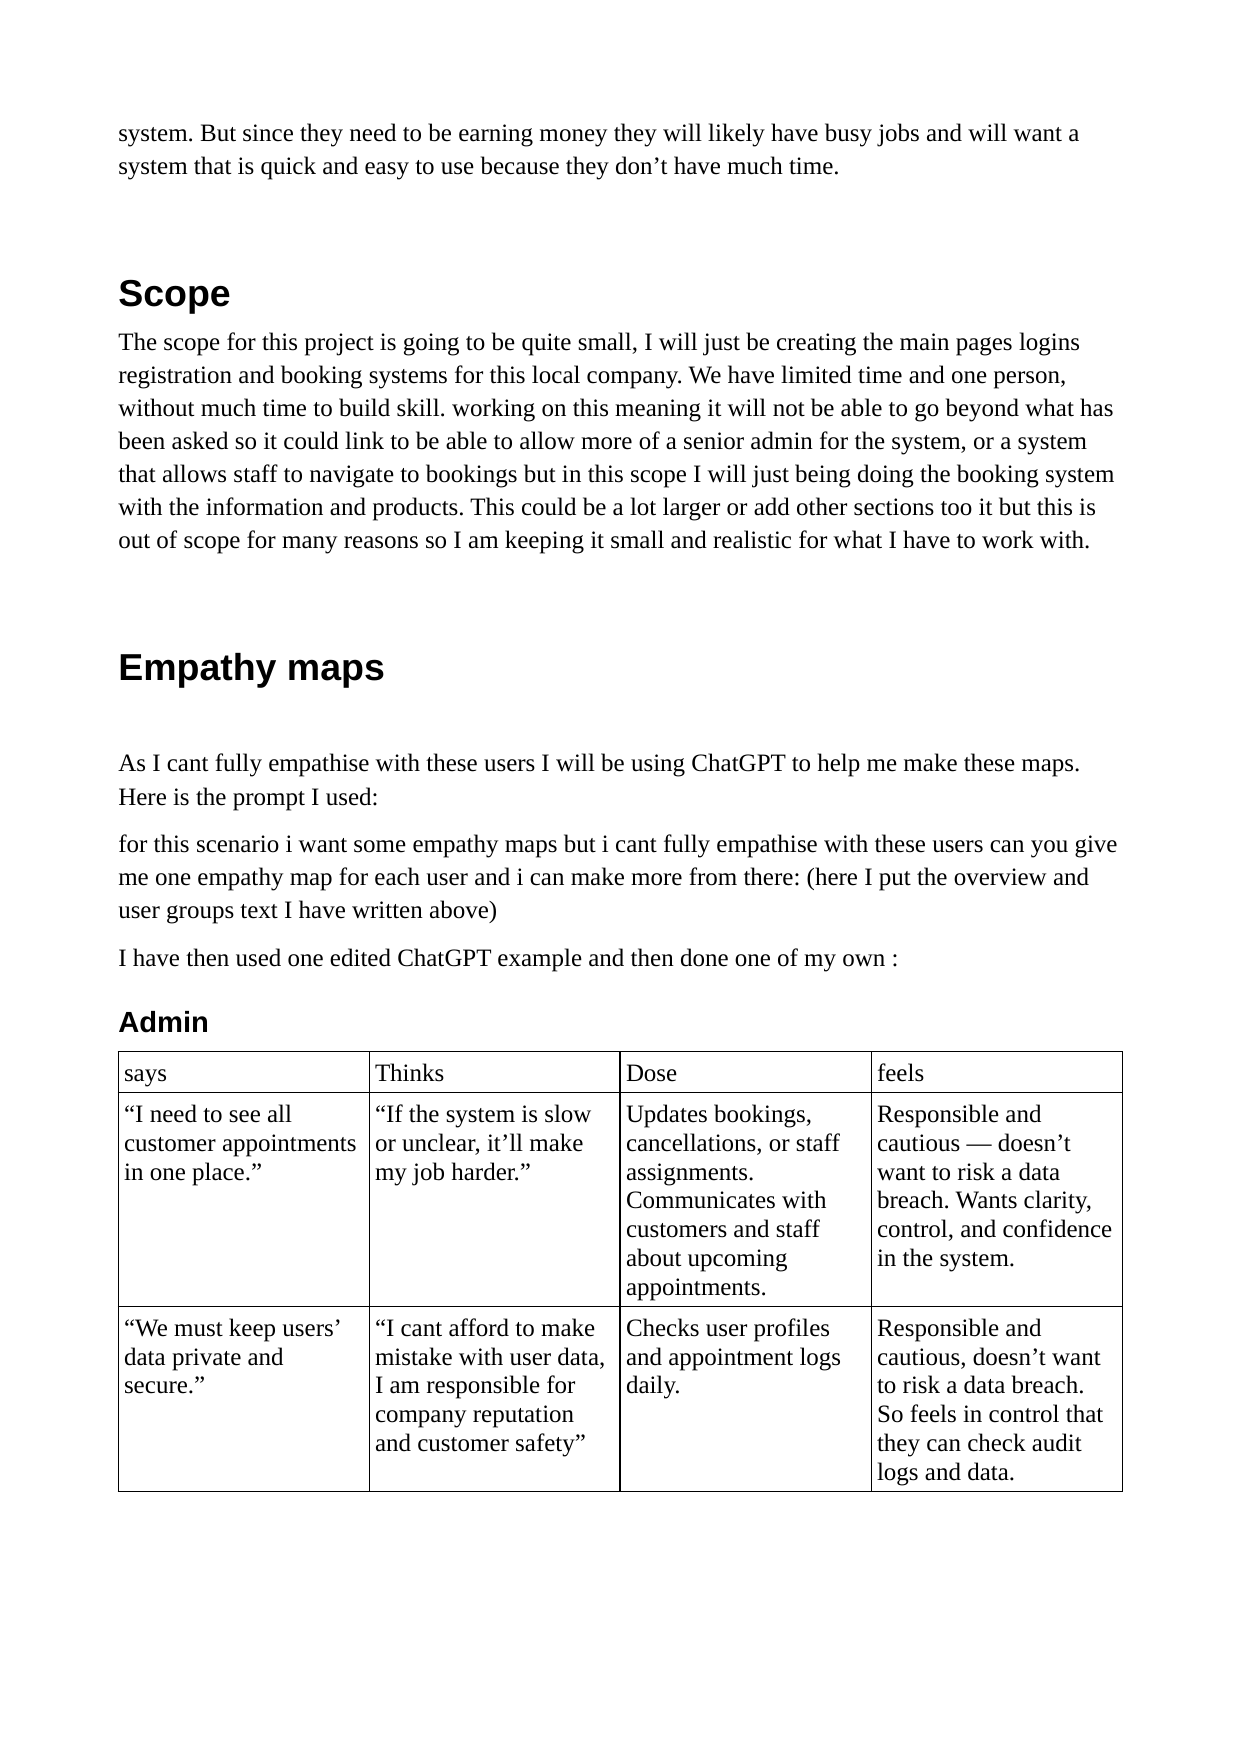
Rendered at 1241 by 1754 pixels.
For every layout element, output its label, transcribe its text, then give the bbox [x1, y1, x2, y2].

table_header Dose [621, 1052, 871, 1092]
table_header Thinks [370, 1052, 619, 1092]
table_cell “I need to see all customer appointments in one place.” [119, 1093, 369, 1306]
table_cell Updates bookings, cancellations, or staff assignments. Communicates with customers and staff about upcoming appointments. [621, 1093, 871, 1306]
table_header feels [872, 1052, 1122, 1092]
text for this scenario i want some empathy maps but i cant fully empathise with these users can you give me one empathy map for each user and i can make more from there: (here I put the overview and user groups text I have written above) [118, 829, 1122, 924]
text system. But since they need to be earning money they will likely have busy jobs and will want a system that is quick and easy to use because they don’t have much time. [118, 118, 1122, 180]
table_cell Checks user profiles and appointment logs daily. [621, 1307, 871, 1491]
text As I cant fully empathise with these users I will be using ChatGPT to help me make these maps. Here is the prompt I used: [118, 748, 1122, 810]
text The scope for this project is going to be quite small, I will just be creating the main pages logins registration and booking systems for this local company. We have limited time and one person, without much time to build skill. working on this meaning it will not be able to go beyond what has been asked so it could link to be able to allow more of a senior admin for the system, or a system that allows staff to navigate to bookings but in this scope I will just being doing the booking system with the information and products. This could be a lot larger or add other sections too it but this is out of scope for many reasons so I am keeping it small and realistic for what I have to work with. [118, 327, 1122, 554]
table_cell Responsible and cautious, doesn’t want to risk a data breach. So feels in control that they can check audit logs and data. [872, 1307, 1122, 1491]
table_cell “If the system is slow or unclear, it’ll make my job harder.” [370, 1093, 619, 1306]
subtitle Empathy maps [118, 645, 1122, 688]
subtitle Scope [118, 271, 1122, 314]
table_cell Responsible and cautious — doesn’t want to risk a data breach. Wants clarity, control, and confidence in the system. [872, 1093, 1122, 1306]
text I have then used one edited ChatGPT example and then done one of my own : [118, 943, 1122, 972]
table_header says [119, 1052, 369, 1092]
table_cell “We must keep users’ data private and secure.” [119, 1307, 369, 1491]
table_cell “I cant afford to make mistake with user data, I am responsible for company reputation and customer safety” [370, 1307, 619, 1491]
subtitle Admin [118, 1005, 1122, 1038]
